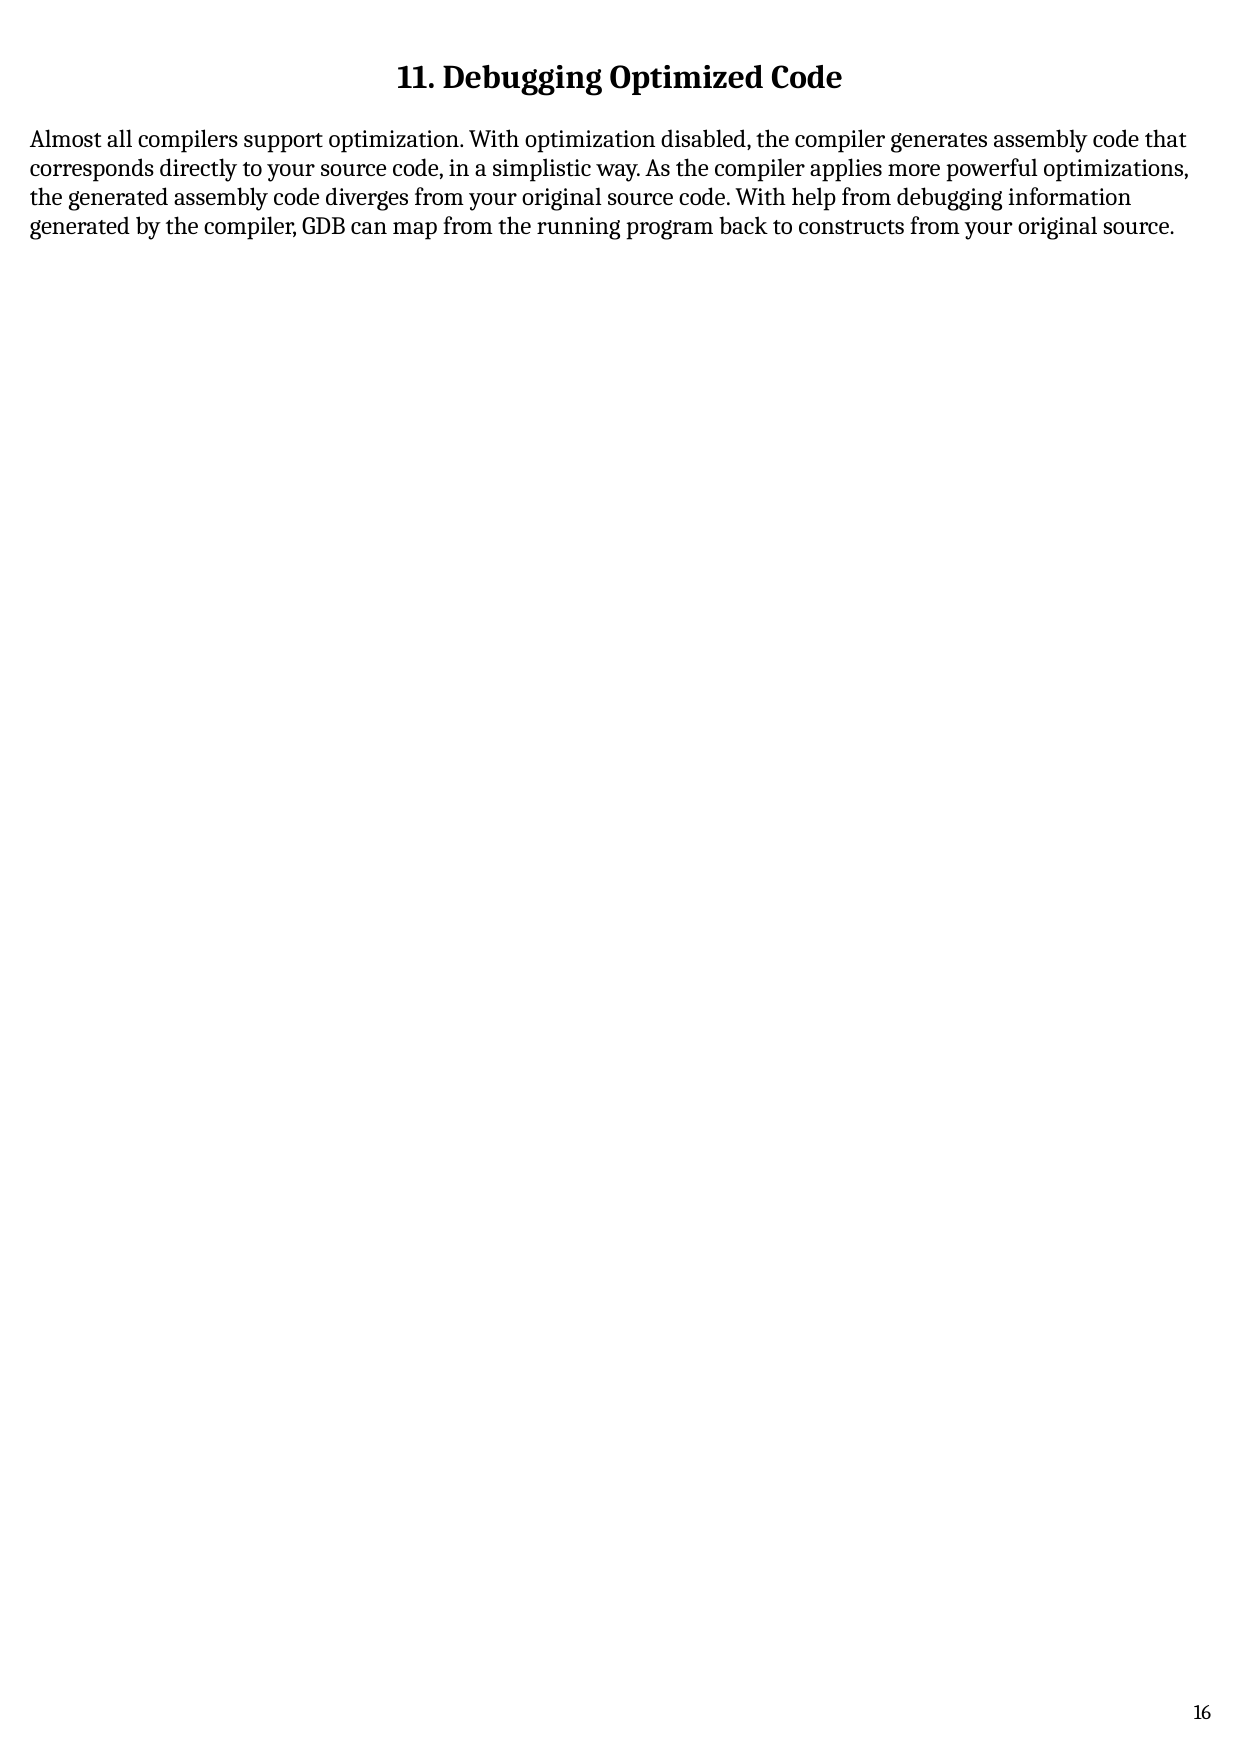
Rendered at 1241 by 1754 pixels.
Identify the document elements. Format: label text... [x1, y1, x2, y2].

subtitle 11. Debugging Optimized Code [29, 58, 1211, 97]
text Almost all compilers support optimization. With optimization disabled, the compiler generates assembly code that corresponds directly to your source code, in a simplistic way. As the compiler applies more powerful optimizations, the generated assembly code diverges from your original source code. With help from debugging information generated by the compiler, GDB can map from the running program back to constructs from your original source. [29, 125, 1211, 240]
